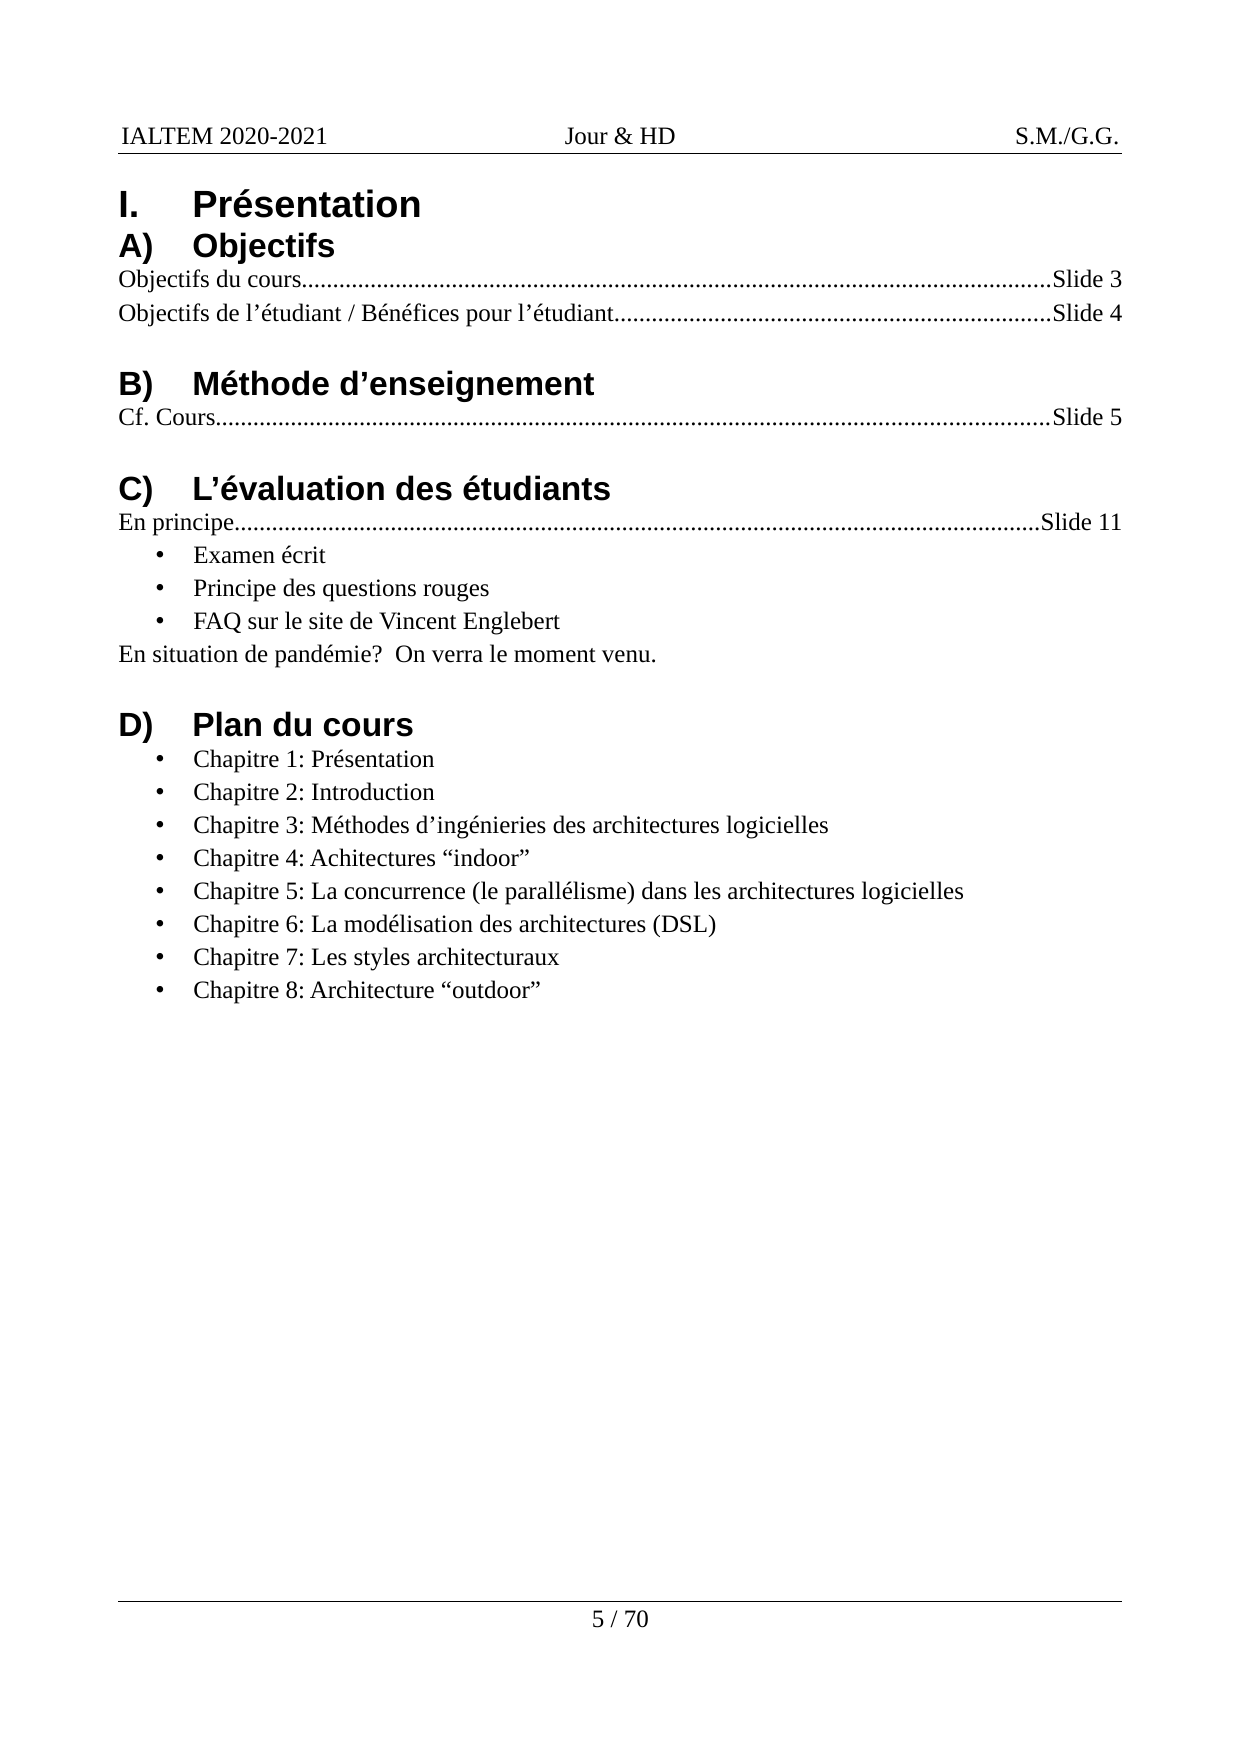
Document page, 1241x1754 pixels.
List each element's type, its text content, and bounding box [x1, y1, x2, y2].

text En principe Slide 11 [118, 507, 1122, 536]
list Chapitre 5: La concurrence (le parallélisme) dans les architectures logicielles [156, 876, 1122, 904]
list Chapitre 3: Méthodes d’ingénieries des architectures logicielles [156, 810, 1122, 838]
list FAQ sur le site de Vincent Englebert [156, 606, 1122, 635]
text Cf. Cours Slide 5 [118, 402, 1122, 431]
list Chapitre 1: Présentation [156, 744, 1122, 772]
text Objectifs du cours Slide 3 [118, 264, 1122, 293]
subtitle L’évaluation des étudiants [118, 468, 1122, 507]
list Chapitre 4: Achitectures “indoor” [156, 843, 1122, 872]
list Principe des questions rouges [156, 573, 1122, 602]
list Chapitre 2: Introduction [156, 777, 1122, 806]
subtitle Objectifs [118, 226, 1122, 264]
subtitle Présentation [118, 182, 1122, 226]
list Chapitre 7: Les styles architecturaux [156, 942, 1122, 971]
list Chapitre 8: Architecture “outdoor” [156, 975, 1122, 1004]
list Examen écrit [156, 540, 1122, 569]
list Chapitre 6: La modélisation des architectures (DSL) [156, 909, 1122, 938]
subtitle Plan du cours [118, 705, 1122, 744]
text En situation de pandémie? On verra le moment venu. [118, 639, 1122, 668]
subtitle Méthode d’enseignement [118, 364, 1122, 402]
text Objectifs de l’étudiant / Bénéfices pour l’étudiant Slide 4 [118, 298, 1122, 326]
